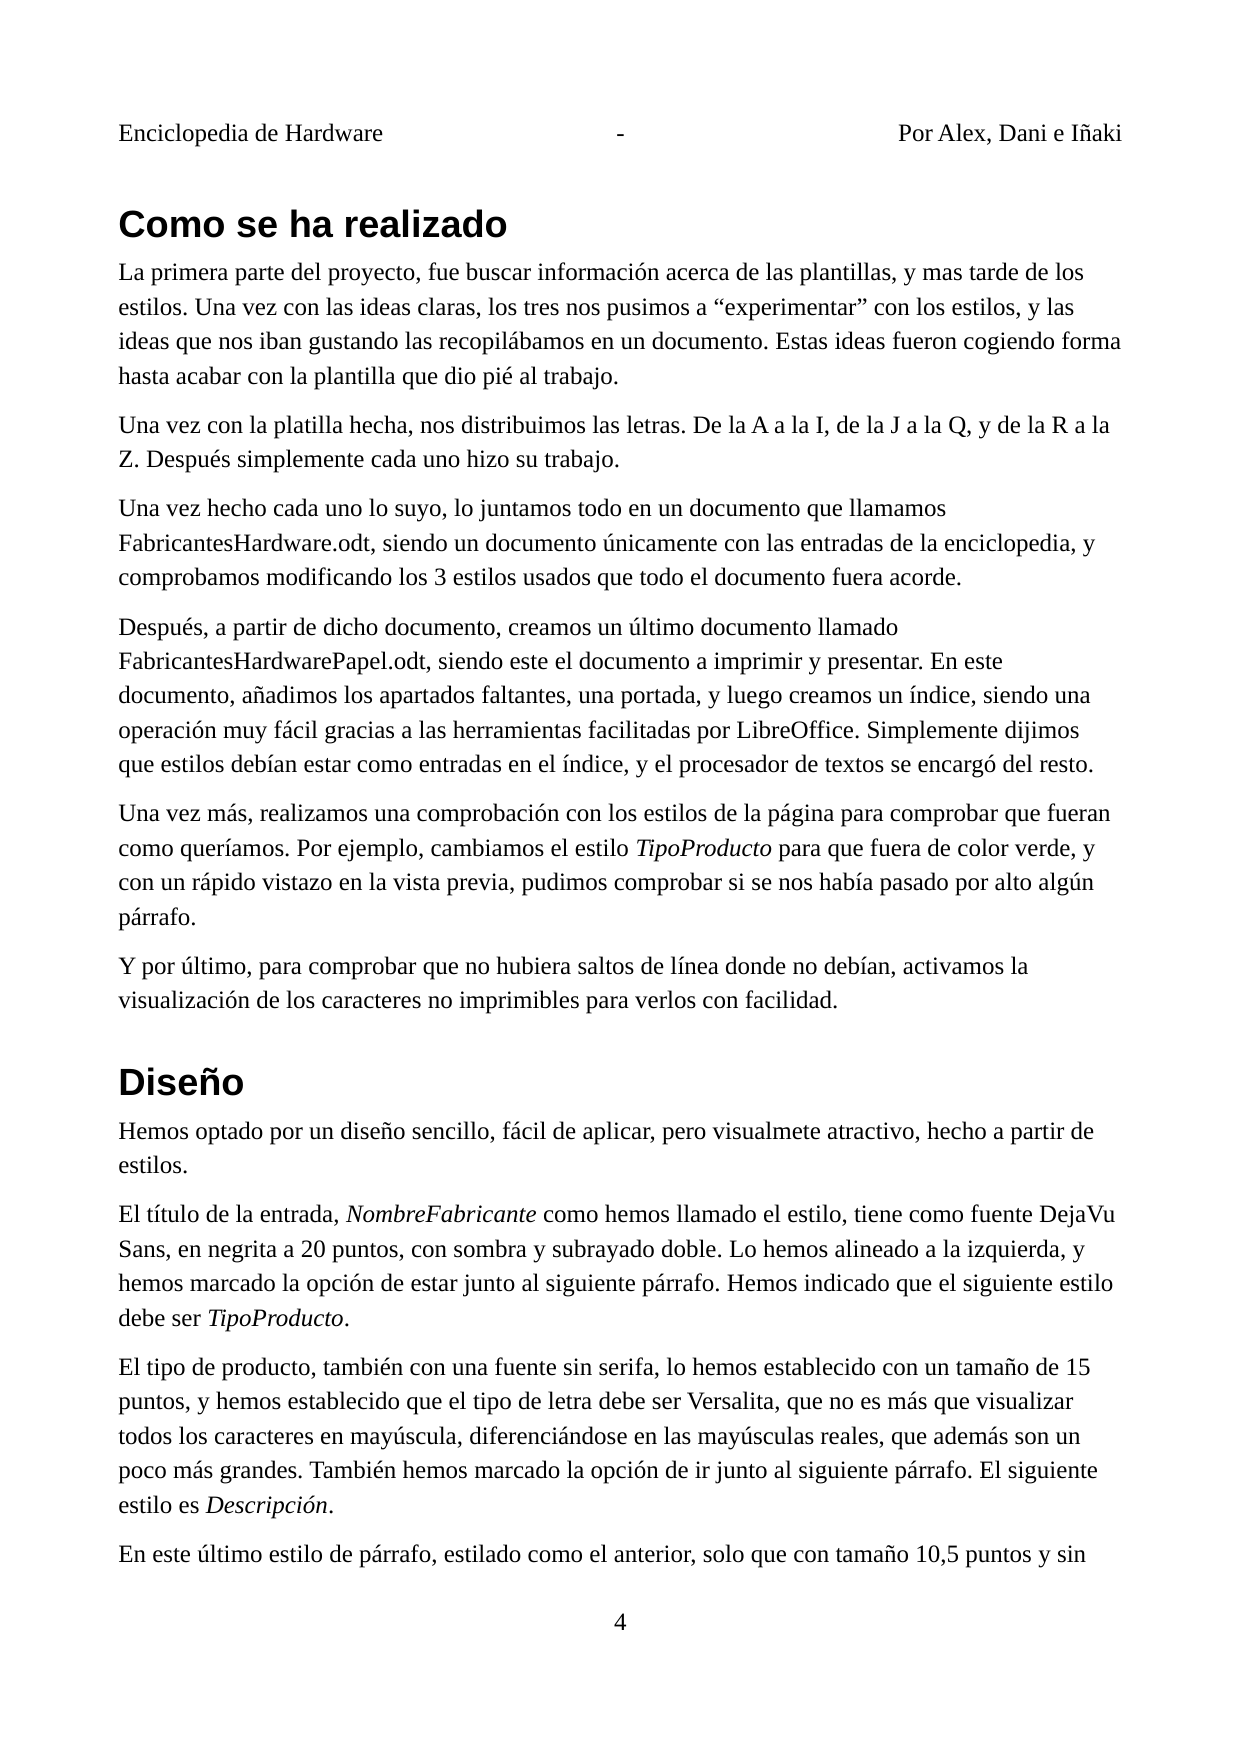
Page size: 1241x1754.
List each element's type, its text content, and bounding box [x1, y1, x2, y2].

text Una vez hecho cada uno lo suyo, lo juntamos todo en un documento que llamamos FabricantesHardware.odt, siendo un documento únicamente con las entradas de la enciclopedia, y comprobamos modificando los 3 estilos usados que todo el documento fuera acorde. [118, 493, 1122, 591]
text Hemos optado por un diseño sencillo, fácil de aplicar, pero visualmete atractivo, hecho a partir de estilos. [118, 1116, 1122, 1179]
text Después, a partir de dicho documento, creamos un último documento llamado FabricantesHardwarePapel.odt, siendo este el documento a imprimir y presentar. En este documento, añadimos los apartados faltantes, una portada, y luego creamos un índice, siendo una operación muy fácil gracias a las herramientas facilitadas por LibreOffice. Simplemente dijimos que estilos debían estar como entradas en el índice, y el procesador de textos se encargó del resto. [118, 612, 1122, 778]
text El título de la entrada, NombreFabricante como hemos llamado el estilo, tiene como fuente DejaVu Sans, en negrita a 20 puntos, con sombra y subrayado doble. Lo hemos alineado a la izquierda, y hemos marcado la opción de estar junto al siguiente párrafo. Hemos indicado que el siguiente estilo debe ser TipoProducto. [118, 1199, 1122, 1331]
text Una vez con la platilla hecha, nos distribuimos las letras. De la A a la I, de la J a la Q, y de la R a la Z. Después simplemente cada uno hizo su trabajo. [118, 410, 1122, 473]
text El tipo de producto, también con una fuente sin serifa, lo hemos establecido con un tamaño de 15 puntos, y hemos establecido que el tipo de letra debe ser Versalita, que no es más que visualizar todos los caracteres en mayúscula, diferenciándose en las mayúsculas reales, que además son un poco más grandes. También hemos marcado la opción de ir junto al siguiente párrafo. El siguiente estilo es Descripción. [118, 1352, 1122, 1518]
subtitle Diseño [118, 1059, 1122, 1103]
subtitle Como se ha realizado [118, 201, 1122, 245]
text En este último estilo de párrafo, estilado como el anterior, solo que con tamaño 10,5 puntos y sin [118, 1539, 1122, 1567]
text Y por último, para comprobar que no hubiera saltos de línea donde no debían, activamos la visualización de los caracteres no imprimibles para verlos con facilidad. [118, 951, 1122, 1014]
text Una vez más, realizamos una comprobación con los estilos de la página para comprobar que fueran como queríamos. Por ejemplo, cambiamos el estilo TipoProducto para que fuera de color verde, y con un rápido vistazo en la vista previa, pudimos comprobar si se nos había pasado por alto algún párrafo. [118, 798, 1122, 931]
text La primera parte del proyecto, fue buscar información acerca de las plantillas, y mas tarde de los estilos. Una vez con las ideas claras, los tres nos pusimos a “experimentar” con los estilos, y las ideas que nos iban gustando las recopilábamos en un documento. Estas ideas fueron cogiendo forma hasta acabar con la plantilla que dio pié al trabajo. [118, 257, 1122, 390]
